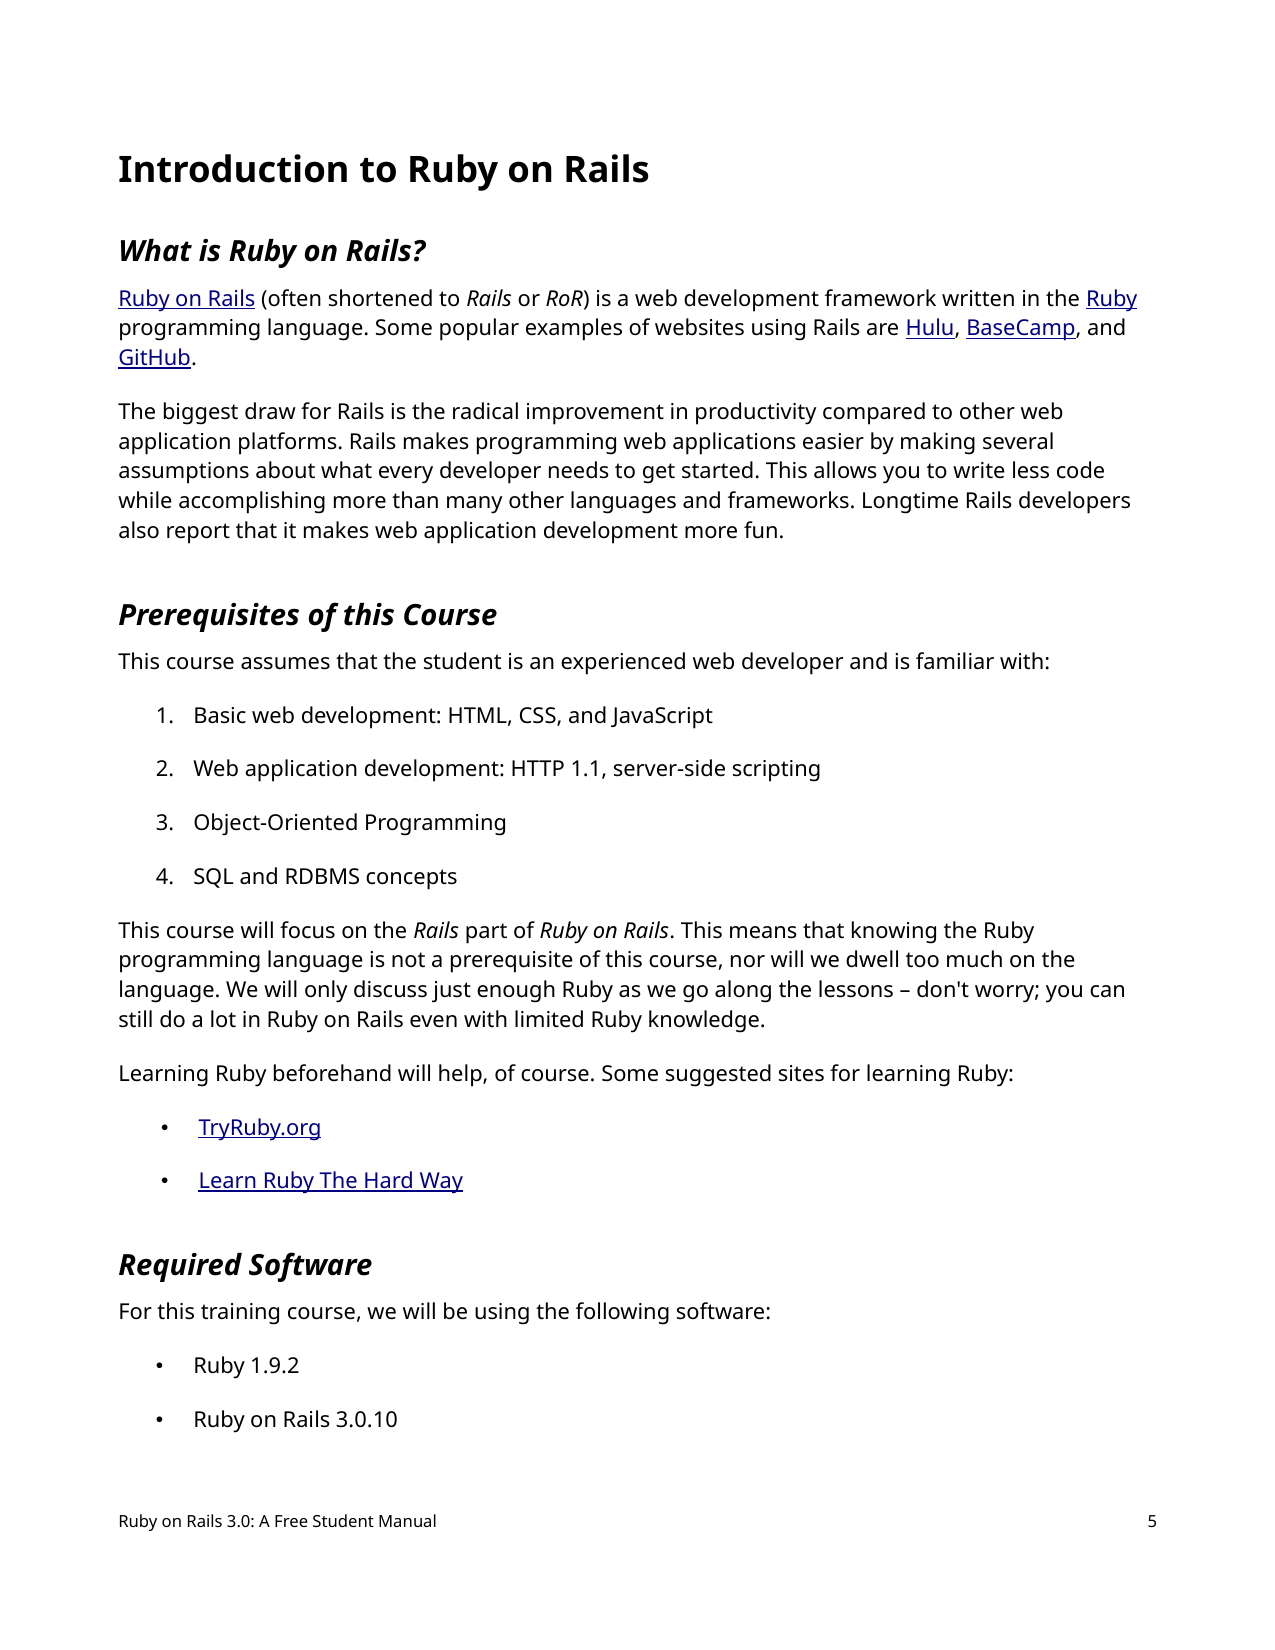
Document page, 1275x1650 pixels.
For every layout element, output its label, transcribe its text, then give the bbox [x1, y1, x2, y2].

text Learning Ruby beforehand will help, of course. Some suggested sites for learning Ruby: [118, 1058, 1157, 1088]
list Basic web development: HTML, CSS, and JavaScript [156, 700, 1157, 729]
text Ruby on Rails (often shortened to Rails or RoR) is a web development framework written in the Ruby programming language. Some popular examples of websites using Rails are Hulu, BaseCamp, and GitHub. [118, 282, 1157, 372]
text The biggest draw for Rails is the radical improvement in productivity compared to other web application platforms. Rails makes programming web applications easier by making several assumptions about what every developer needs to get started. This allows you to write less code while accomplishing more than many other languages and frameworks. Longtime Rails developers also report that it makes web application development more fun. [118, 396, 1157, 545]
text This course will focus on the Rails part of Ruby on Rails. This means that knowing the Ruby programming language is not a prerequisite of this course, nor will we dwell too much on the language. We will only discuss just enough Ruby as we go along the lessons – don't worry; you can still do a lot in Ruby on Rails even with limited Ruby knowledge. [118, 915, 1157, 1034]
subtitle Required Software [118, 1244, 1157, 1284]
subtitle Prerequisites of this Course [118, 594, 1157, 633]
list SQL and RDBMS concepts [156, 861, 1157, 891]
list Ruby 1.9.2 [156, 1350, 1157, 1380]
list Web application development: HTTP 1.1, server-side scripting [156, 753, 1157, 783]
subtitle What is Ruby on Rails? [118, 230, 1157, 270]
text For this training course, we will be using the following software: [118, 1296, 1157, 1326]
subtitle Introduction to Ruby on Rails [118, 143, 1157, 193]
list TryRuby.org [161, 1112, 1157, 1141]
list Object-Oriented Programming [156, 807, 1157, 837]
list Learn Ruby The Hard Way [161, 1165, 1157, 1195]
text This course assumes that the student is an experienced web developer and is familiar with: [118, 646, 1157, 676]
list Ruby on Rails 3.0.10 [156, 1404, 1157, 1433]
